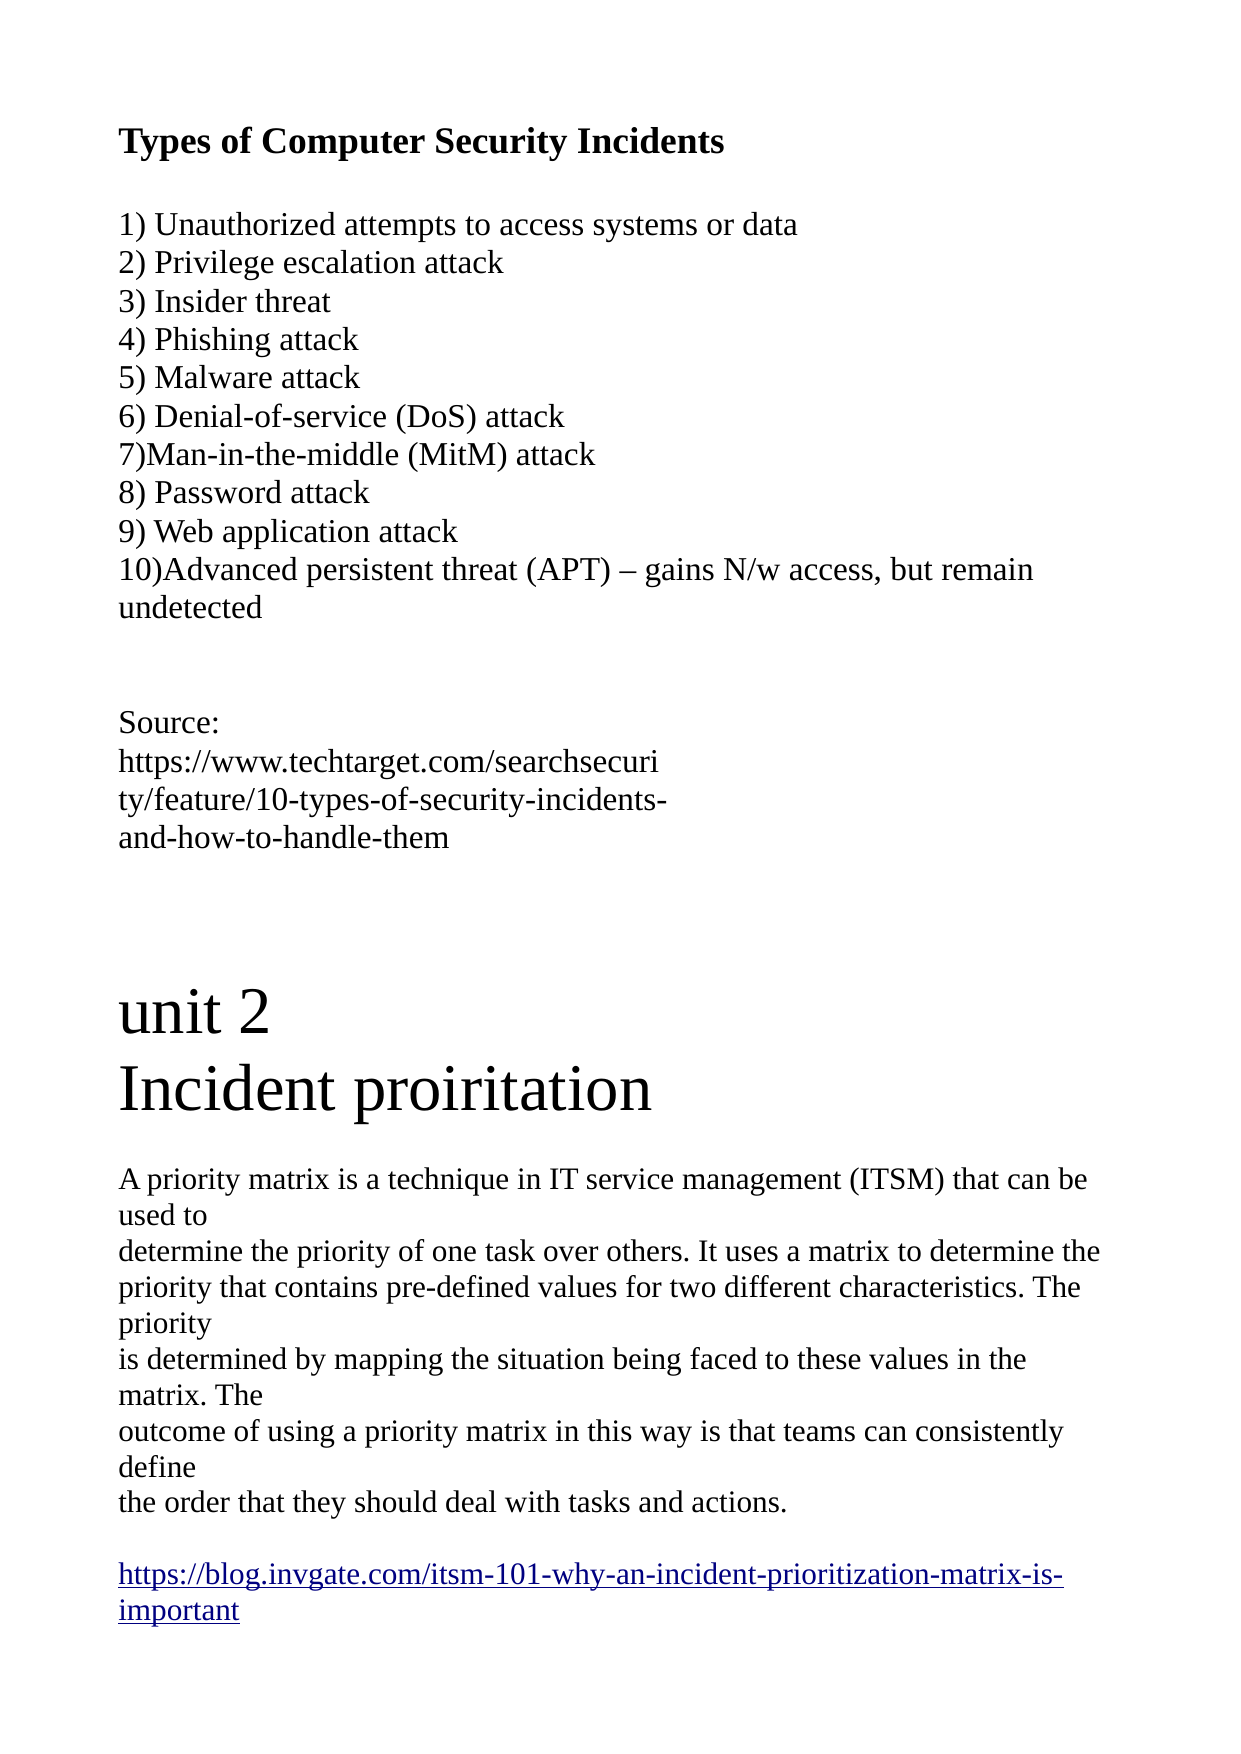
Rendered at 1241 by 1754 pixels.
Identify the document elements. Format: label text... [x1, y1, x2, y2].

text ty/feature/10-types-of-security-incidents- [118, 779, 1122, 818]
text determine the priority of one task over others. It uses a matrix to determine the [118, 1232, 1122, 1268]
text Source: [118, 703, 1122, 741]
text 3) Insider threat [118, 281, 1122, 319]
text unit 2 [118, 971, 1122, 1048]
text https://www.techtarget.com/searchsecuri [118, 741, 1122, 779]
text 1) Unauthorized attempts to access systems or data [118, 204, 1122, 243]
text A priority matrix is a technique in IT service management (ITSM) that can be used to [118, 1160, 1122, 1232]
text the order that they should deal with tasks and actions. [118, 1484, 1122, 1520]
text 5) Malware attack [118, 358, 1122, 396]
text 10)Advanced persistent threat (APT) – gains N/w access, but remain undetected [118, 549, 1122, 626]
text 7)Man-in-the-middle (MitM) attack [118, 434, 1122, 473]
text outcome of using a priority matrix in this way is that teams can consistently define [118, 1412, 1122, 1484]
text https://blog.invgate.com/itsm-101-why-an-incident-prioritization-matrix-is-important [118, 1556, 1122, 1627]
text 4) Phishing attack [118, 319, 1122, 358]
text is determined by mapping the situation being faced to these values in the matrix. The [118, 1340, 1122, 1412]
text priority that contains pre-defined values for two different characteristics. The priority [118, 1268, 1122, 1340]
text Incident proiritation [118, 1048, 1122, 1124]
text 9) Web application attack [118, 511, 1122, 549]
text and-how-to-handle-them [118, 818, 1122, 856]
text 6) Denial-of-service (DoS) attack [118, 396, 1122, 434]
text Types of Computer Security Incidents [118, 118, 1122, 161]
text 8) Password attack [118, 473, 1122, 511]
text 2) Privilege escalation attack [118, 243, 1122, 281]
